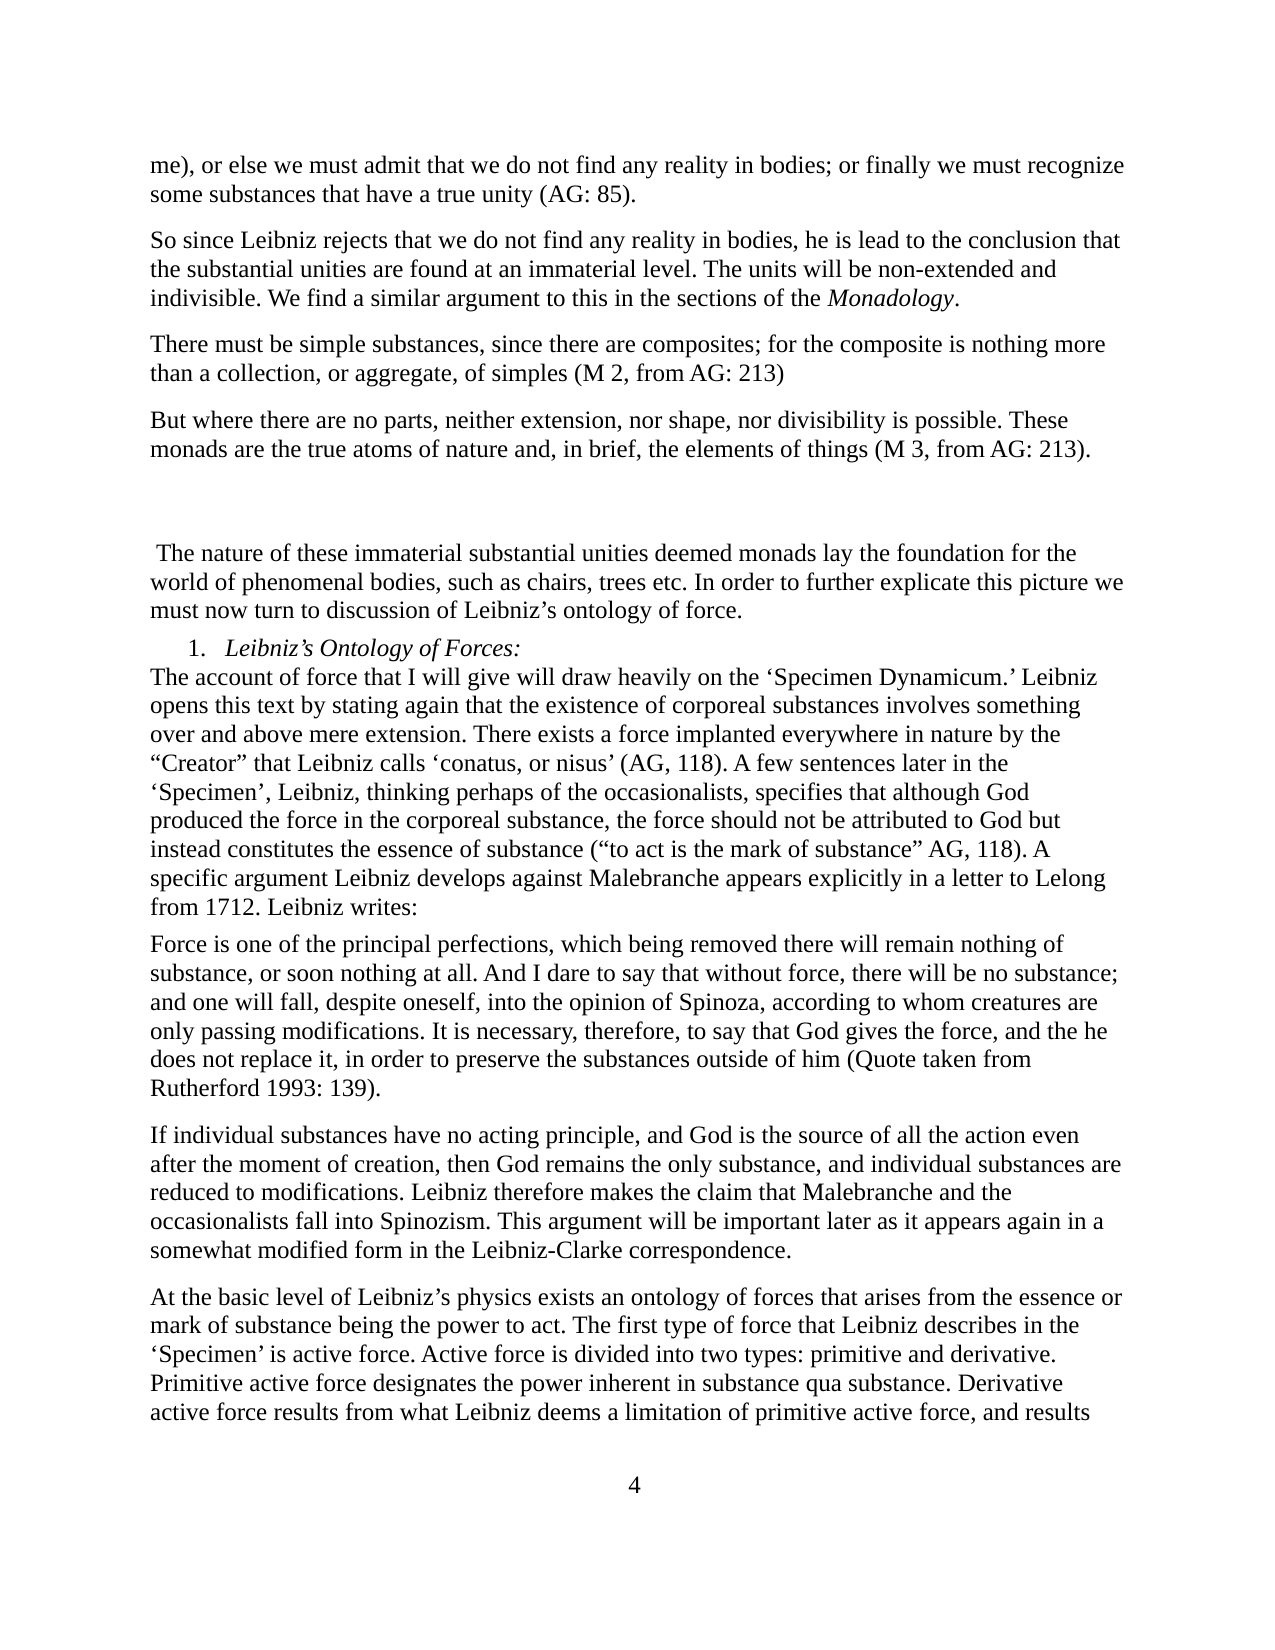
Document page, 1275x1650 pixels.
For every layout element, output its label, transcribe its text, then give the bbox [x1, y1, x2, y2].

text Force is one of the principal perfections, which being removed there will remain nothing of substance, or soon nothing at all. And I dare to say that without force, there will be no substance; and one will fall, despite oneself, into the opinion of Spinoza, according to whom creatures are only passing modifications. It is necessary, therefore, to say that God gives the force, and the he does not replace it, in order to preserve the substances outside of him (Quote taken from Rutherford 1993: 139). [150, 929, 1125, 1102]
text The account of force that I will give will draw heavily on the ‘Specimen Dynamicum.’ Leibniz opens this text by stating again that the existence of corporeal substances involves something over and above mere extension. There exists a force implanted everywhere in nature by the “Creator” that Leibniz calls ‘conatus, or nisus’ (AG, 118). A few sentences later in the ‘Specimen’, Leibniz, thinking perhaps of the occasionalists, specifies that although God produced the force in the corporeal substance, the force should not be attributed to God but instead constitutes the essence of substance (“to act is the mark of substance” AG, 118). A specific argument Leibniz develops against Malebranche appears explicitly in a letter to Lelong from 1712. Leibniz writes: [150, 662, 1125, 921]
text So since Leibniz rejects that we do not find any reality in bodies, he is lead to the conclusion that the substantial unities are found at an immaterial level. The units will be non-extended and indivisible. We find a similar argument to this in the sections of the Monadology. [150, 225, 1125, 312]
text There must be simple substances, since there are composites; for the composite is nothing more than a collection, or aggregate, of simples (M 2, from AG: 213) [150, 329, 1125, 387]
text The nature of these immaterial substantial unities deemed monads lay the foundation for the world of phenomenal bodies, such as chairs, trees etc. In order to further explicate this picture we must now turn to discussion of Leibniz’s ontology of force. [150, 480, 1125, 624]
text If individual substances have no acting principle, and God is the source of all the action even after the moment of creation, then God remains the only substance, and individual substances are reduced to modifications. Leibniz therefore makes the claim that Malebranche and the occasionalists fall into Spinozism. This argument will be important later as it appears again in a somewhat modified form in the Leibniz-Clarke correspondence. [150, 1120, 1125, 1264]
text But where there are no parts, neither extension, nor shape, nor divisibility is possible. These monads are the true atoms of nature and, in brief, the elements of things (M 3, from AG: 213). [150, 405, 1125, 462]
list Leibniz’s Ontology of Forces: [187, 633, 1125, 662]
text At the basic level of Leibniz’s physics exists an ontology of forces that arises from the essence or mark of substance being the power to act. The first type of force that Leibniz describes in the ‘Specimen’ is active force. Active force is divided into two types: primitive and derivative. Primitive active force designates the power inherent in substance qua substance. Derivative active force results from what Leibniz deems a limitation of primitive active force, and results [150, 1282, 1125, 1425]
text me), or else we must admit that we do not find any reality in bodies; or finally we must recognize some substances that have a true unity (AG: 85). [150, 150, 1125, 207]
